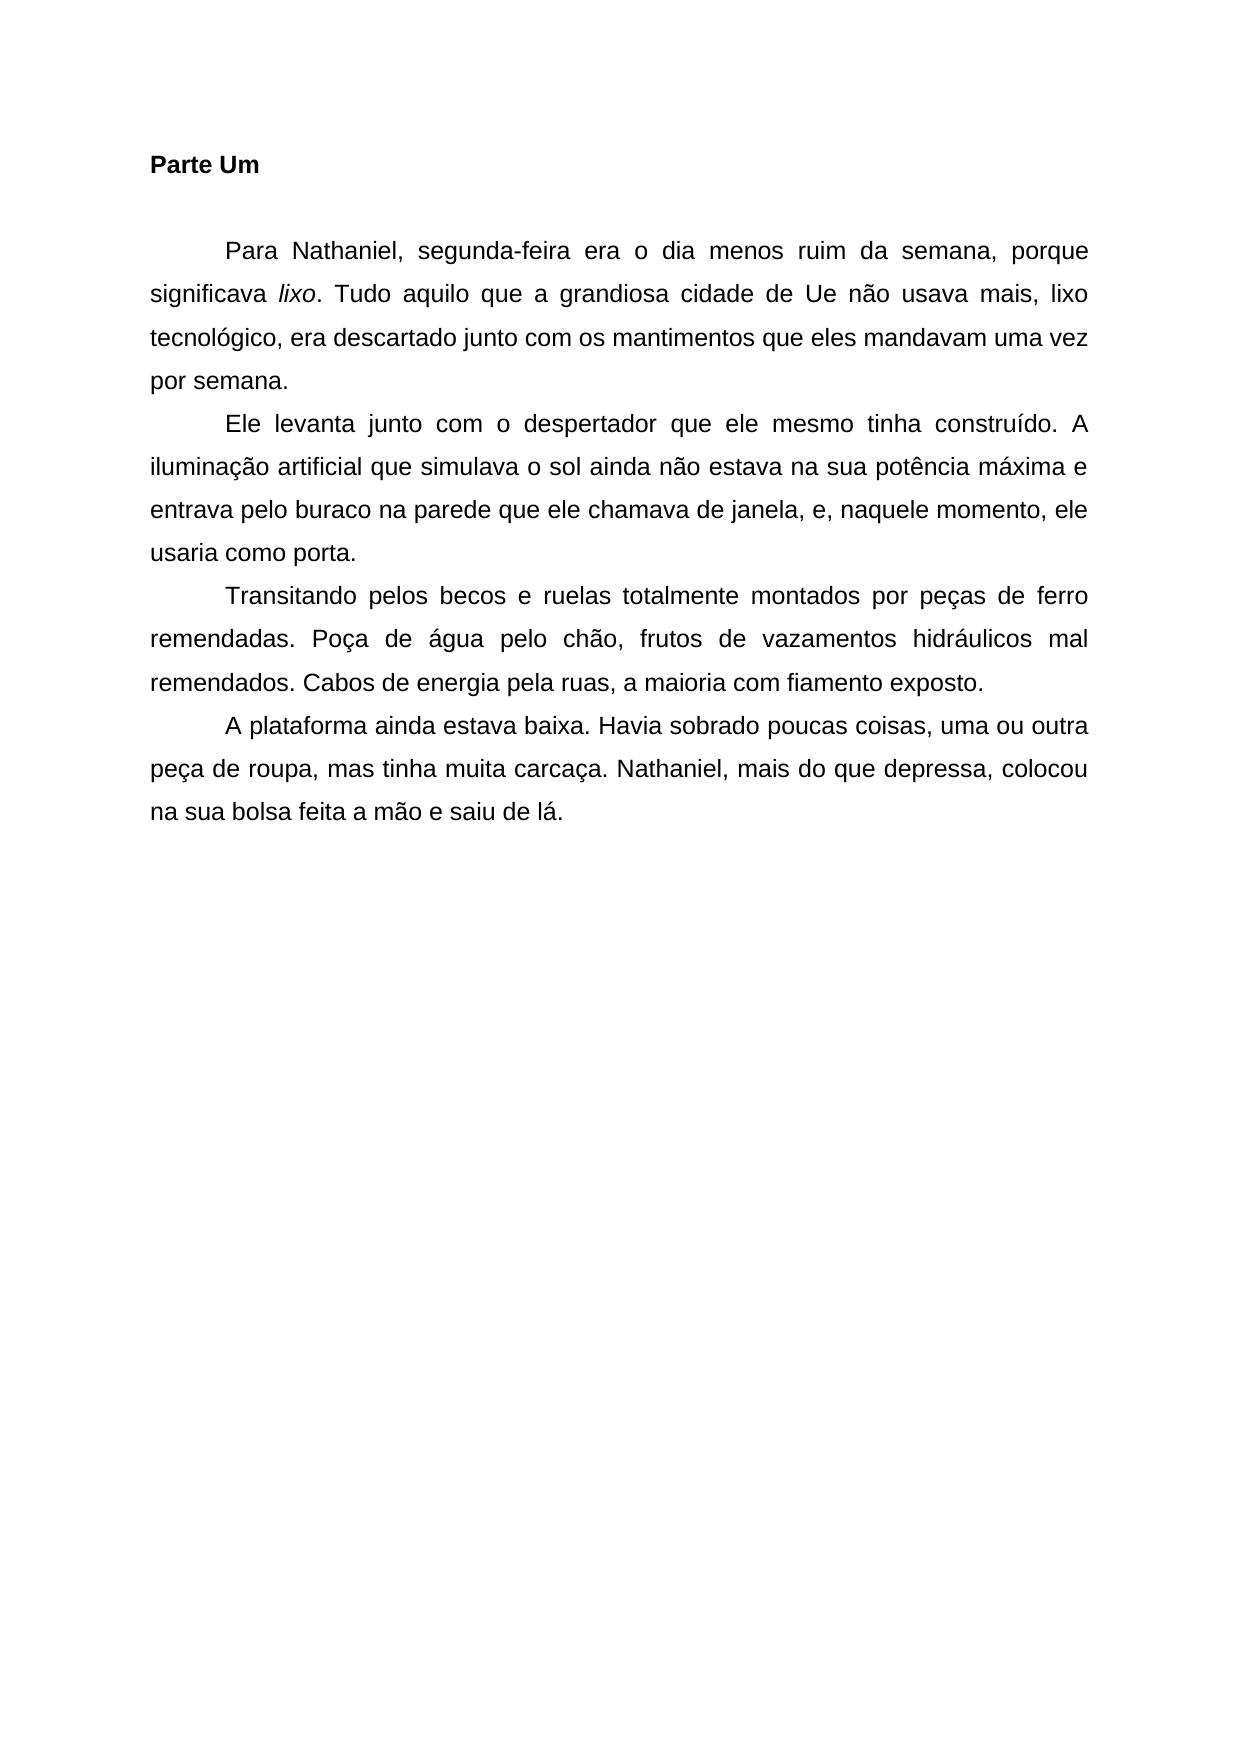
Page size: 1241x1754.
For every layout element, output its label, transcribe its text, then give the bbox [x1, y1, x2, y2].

text Para Nathaniel, segunda-feira era o dia menos ruim da semana, porque significava lixo. Tudo aquilo que a grandiosa cidade de Ue não usava mais, lixo tecnológico, era descartado junto com os mantimentos que eles mandavam uma vez por semana. [150, 236, 1090, 394]
text Ele levanta junto com o despertador que ele mesmo tinha construído. A iluminação artificial que simulava o sol ainda não estava na sua potência máxima e entrava pelo buraco na parede que ele chamava de janela, e, naquele momento, ele usaria como porta. [150, 409, 1090, 567]
text Parte Um [150, 150, 1090, 179]
text Transitando pelos becos e ruelas totalmente montados por peças de ferro remendadas. Poça de água pelo chão, frutos de vazamentos hidráulicos mal remendados. Cabos de energia pela ruas, a maioria com fiamento exposto. [150, 581, 1090, 696]
text A plataforma ainda estava baixa. Havia sobrado poucas coisas, uma ou outra peça de roupa, mas tinha muita carcaça. Nathaniel, mais do que depressa, colocou na sua bolsa feita a mão e saiu de lá. [150, 711, 1090, 826]
